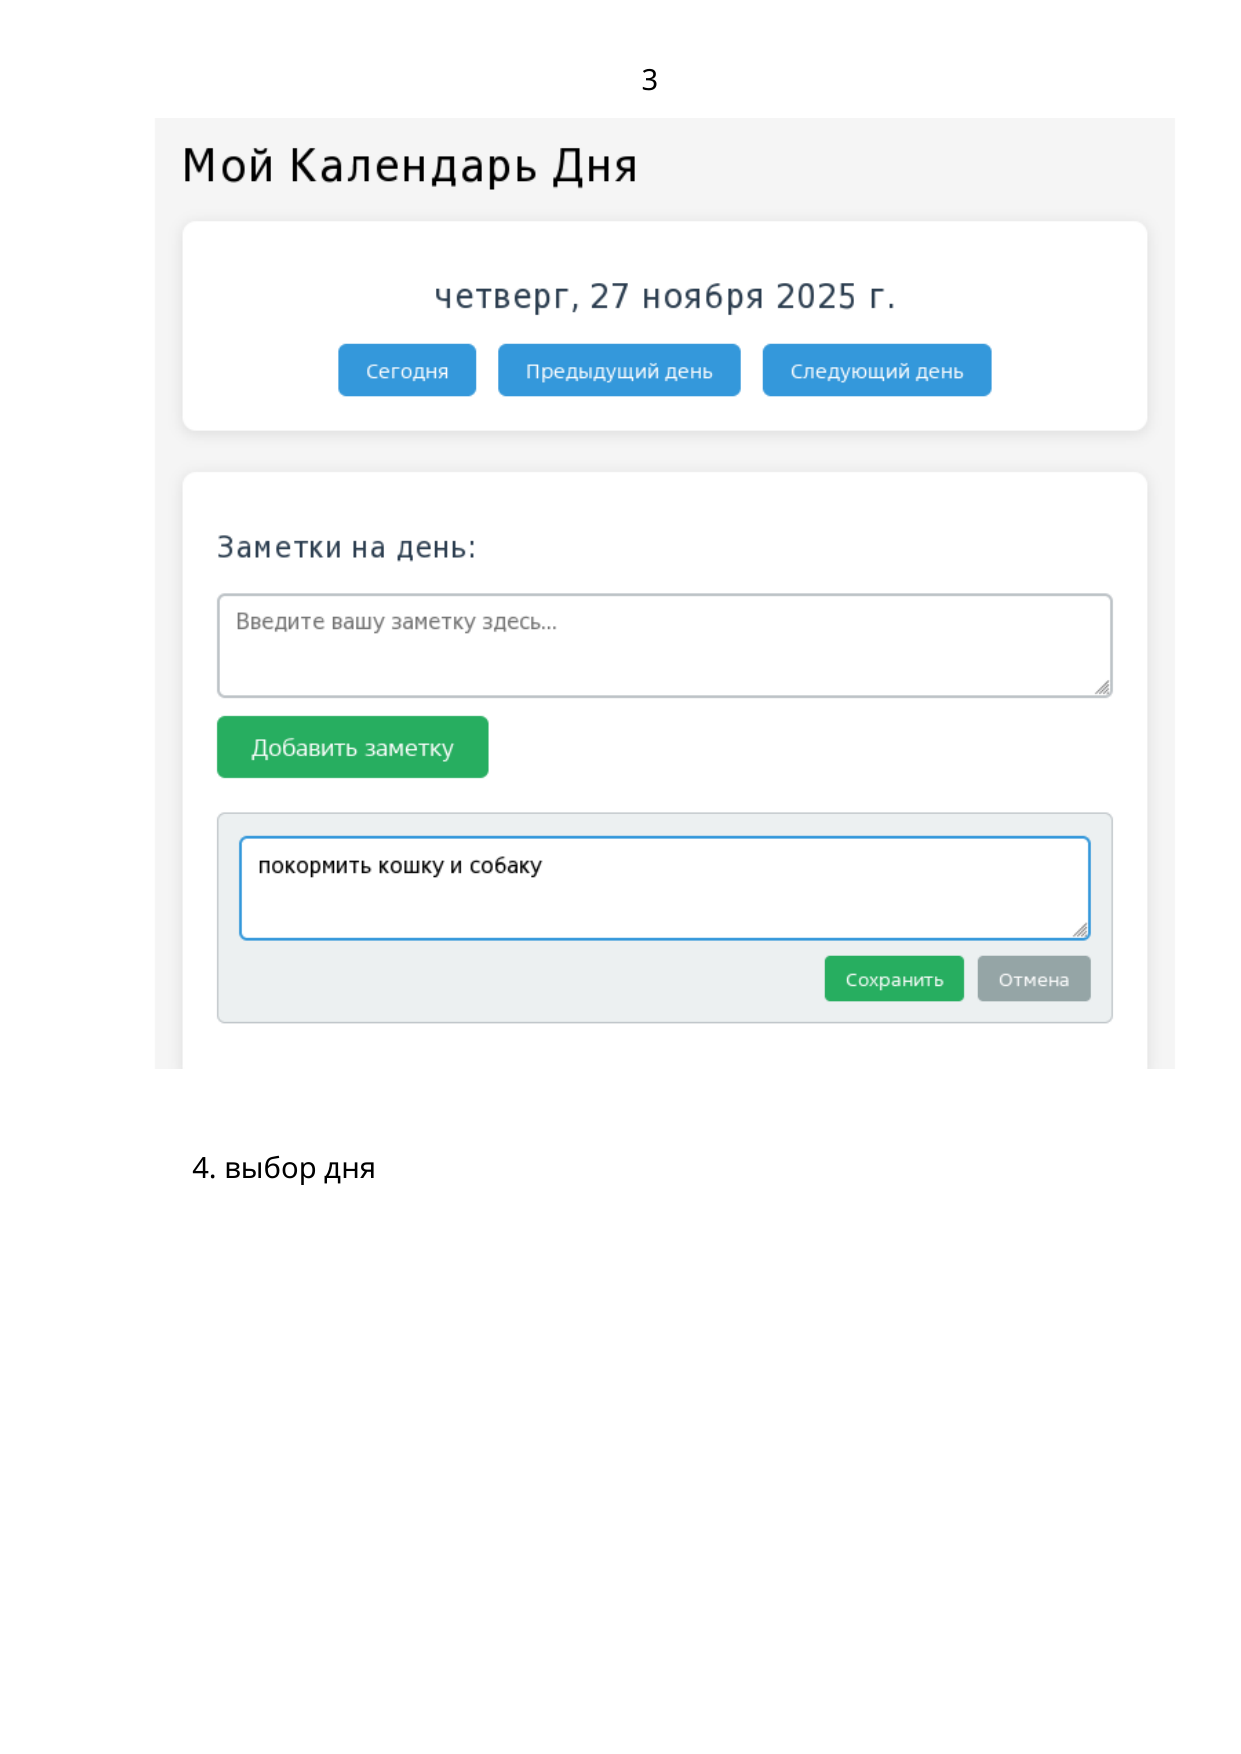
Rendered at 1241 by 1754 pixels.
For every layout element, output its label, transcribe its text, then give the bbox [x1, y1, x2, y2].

text 4. выбор дня [118, 1147, 1181, 1187]
picture [118, 118, 1182, 1069]
